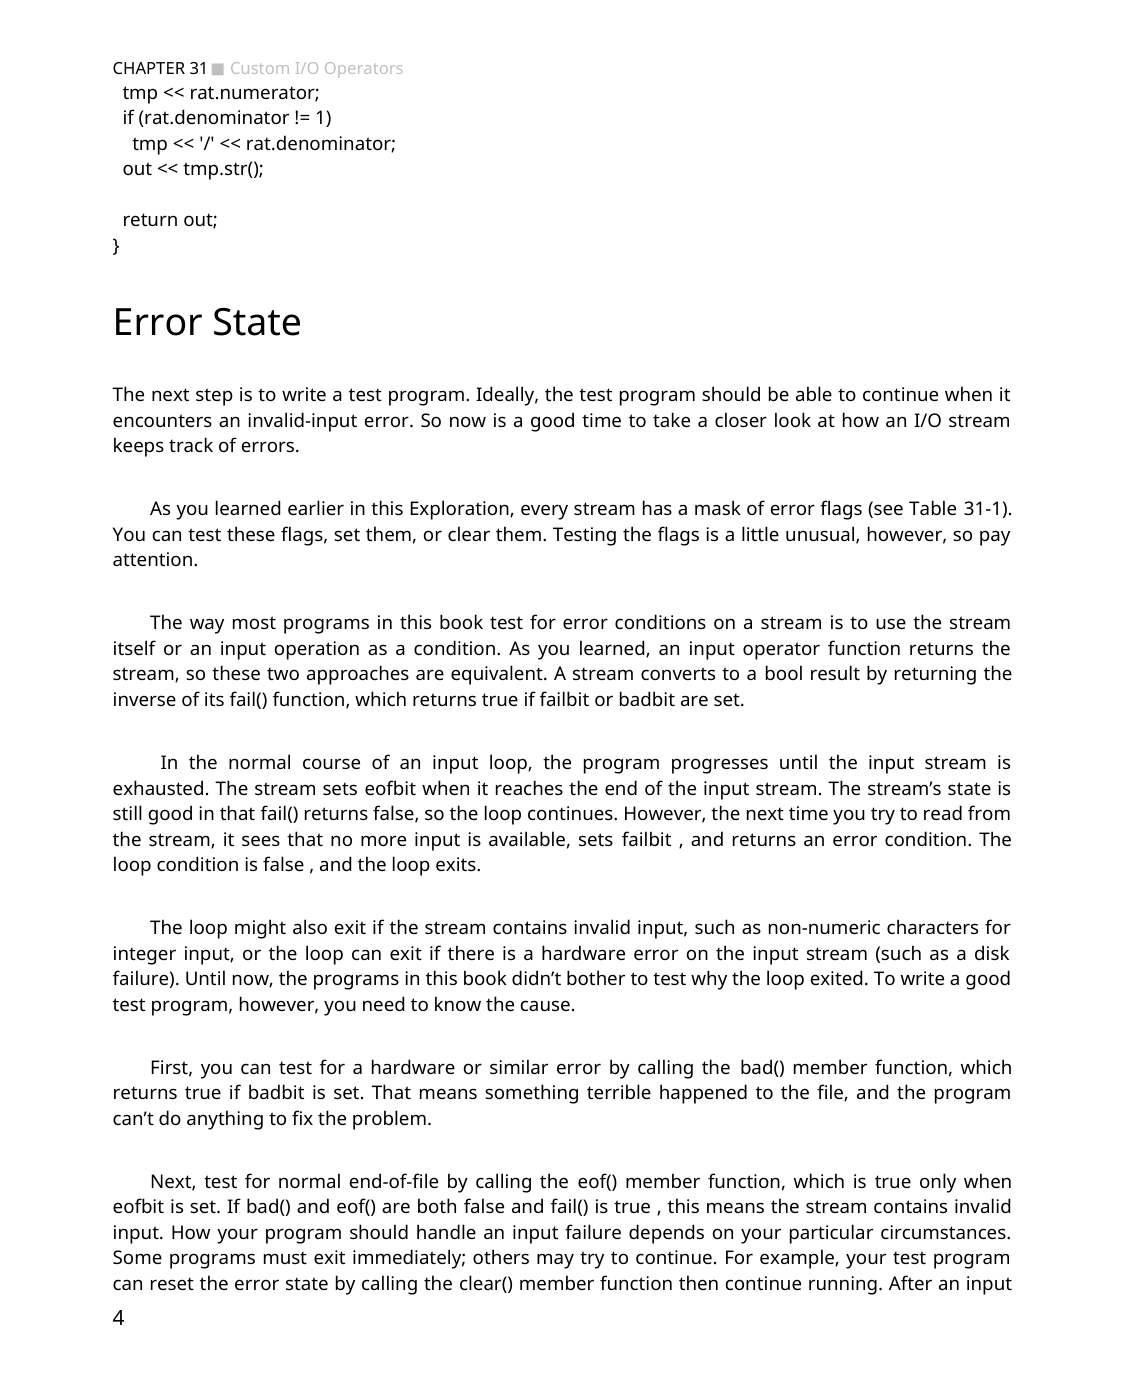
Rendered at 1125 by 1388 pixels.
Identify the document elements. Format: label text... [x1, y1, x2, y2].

text return out; [112, 207, 1012, 232]
text out << tmp.str(); [112, 156, 1012, 181]
text As you learned earlier in this Exploration, every stream has a mask of error flags (see Table 31-1). You can test these flags, set them, or clear them. Testing the flags is a little unusual, however, so pay attention. [112, 496, 1012, 572]
text if (rat.denominator != 1) [112, 104, 1012, 130]
text tmp << '/' << rat.denominator; [112, 130, 1012, 156]
subtitle Error State [112, 295, 1012, 346]
text First, you can test for a hardware or similar error by calling the bad() member function, which returns true if badbit is set. That means something terrible happened to the file, and the program can’t do anything to fix the problem. [112, 1054, 1012, 1131]
text The next step is to write a test program. Ideally, the test program should be able to continue when it encounters an invalid-input error. So now is a good time to take a closer look at how an I/O stream keeps track of errors. [112, 382, 1012, 458]
text The way most programs in this book test for error conditions on a stream is to use the stream itself or an input operation as a condition. As you learned, an input operator function returns the stream, so these two approaches are equivalent. A stream converts to a bool result by returning the inverse of its fail() function, which returns true if failbit or badbit are set. [112, 610, 1012, 712]
text In the normal course of an input loop, the program progresses until the input stream is exhausted. The stream sets eofbit when it reaches the end of the input stream. The stream’s state is still good in that fail() returns false, so the loop continues. However, the next time you try to read from the stream, it sees that no more input is available, sets failbit , and returns an error condition. The loop condition is false , and the loop exits. [112, 749, 1012, 877]
text } [112, 232, 1012, 258]
text Next, test for normal end-of-file by calling the eof() member function, which is true only when eofbit is set. If bad() and eof() are both false and fail() is true , this means the stream contains invalid input. How your program should handle an input failure depends on your particular circumstances. Some programs must exit immediately; others may try to continue. For example, your test program can reset the error state by calling the clear() member function then continue running. After an input [112, 1168, 1012, 1296]
text tmp << rat.numerator; [112, 79, 1012, 104]
text The loop might also exit if the stream contains invalid input, such as non-numeric characters for integer input, or the loop can exit if there is a hardware error on the input stream (such as a disk failure). Until now, the programs in this book didn’t bother to test why the loop exited. To write a good test program, however, you need to know the cause. [112, 914, 1012, 1016]
